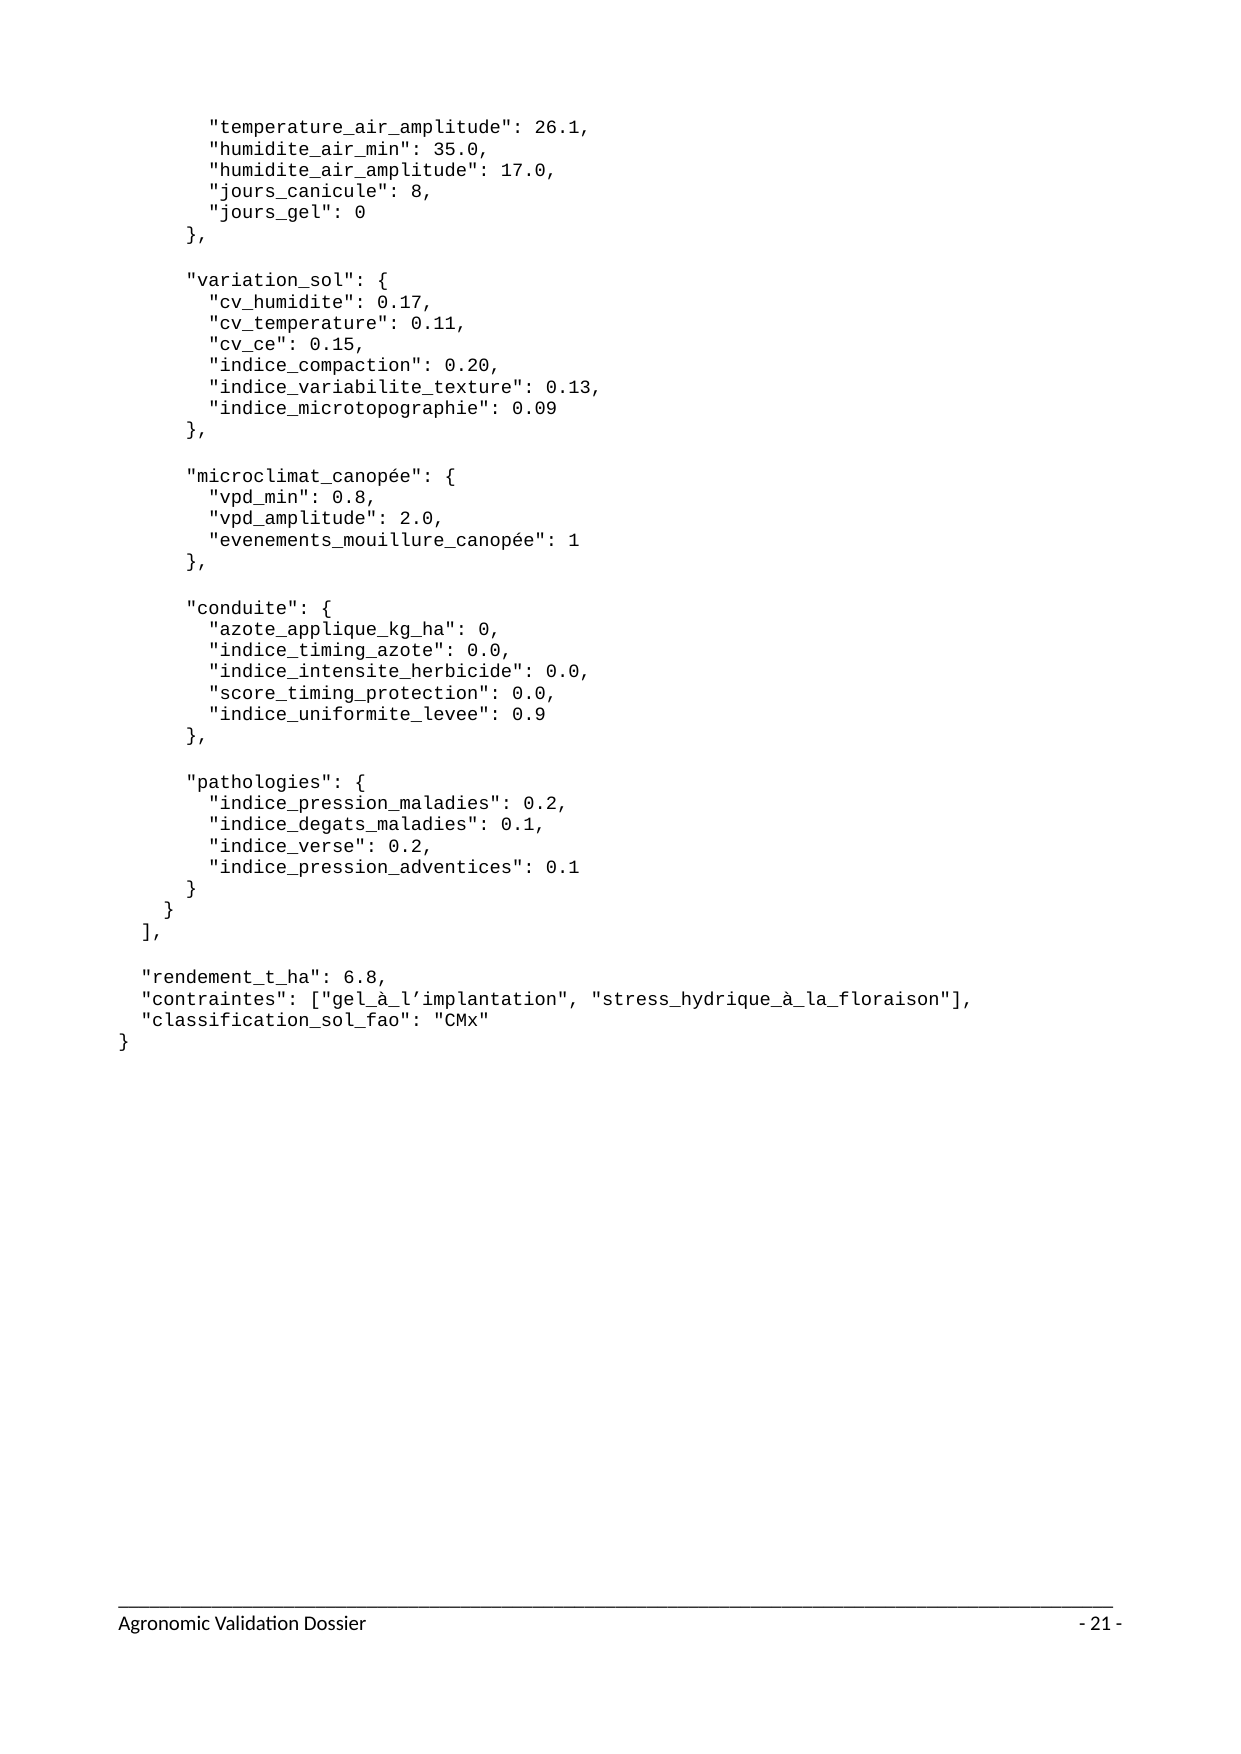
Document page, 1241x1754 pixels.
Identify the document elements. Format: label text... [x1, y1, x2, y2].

text "microclimat_canopée": { [118, 467, 1122, 488]
text "indice_verse": 0.2, [118, 836, 1122, 858]
text "temperature_air_amplitude": 26.1, [118, 118, 1122, 139]
text } [118, 1032, 1122, 1053]
text "pathologies": { [118, 773, 1122, 794]
text ], [118, 921, 1122, 943]
text "indice_pression_maladies": 0.2, [118, 794, 1122, 815]
text "score_timing_protection": 0.0, [118, 683, 1122, 705]
text "indice_microtopographie": 0.09 [118, 399, 1122, 420]
text "indice_uniformite_levee": 0.9 [118, 705, 1122, 726]
text "classification_sol_fao": "CMx" [118, 1011, 1122, 1032]
text "indice_intensite_herbicide": 0.0, [118, 662, 1122, 683]
text "humidite_air_min": 35.0, [118, 139, 1122, 161]
text } [118, 900, 1122, 921]
text "jours_gel": 0 [118, 203, 1122, 224]
text "azote_applique_kg_ha": 0, [118, 620, 1122, 641]
text "rendement_t_ha": 6.8, [118, 968, 1122, 989]
text }, [118, 224, 1122, 246]
text "vpd_min": 0.8, [118, 488, 1122, 509]
text "cv_ce": 0.15, [118, 335, 1122, 356]
text } [118, 879, 1122, 900]
text "cv_temperature": 0.11, [118, 314, 1122, 335]
text "humidite_air_amplitude": 17.0, [118, 161, 1122, 182]
text }, [118, 552, 1122, 573]
text }, [118, 420, 1122, 441]
text "indice_degats_maladies": 0.1, [118, 815, 1122, 836]
text "evenements_mouillure_canopée": 1 [118, 530, 1122, 552]
text "indice_pression_adventices": 0.1 [118, 858, 1122, 879]
text }, [118, 726, 1122, 747]
text "vpd_amplitude": 2.0, [118, 509, 1122, 530]
text "indice_variabilite_texture": 0.13, [118, 377, 1122, 399]
text "contraintes": ["gel_à_l’implantation", "stress_hydrique_à_la_floraison"], [118, 989, 1122, 1011]
text "variation_sol": { [118, 271, 1122, 292]
text "cv_humidite": 0.17, [118, 292, 1122, 314]
text "conduite": { [118, 598, 1122, 620]
text "jours_canicule": 8, [118, 182, 1122, 203]
text "indice_compaction": 0.20, [118, 356, 1122, 377]
text "indice_timing_azote": 0.0, [118, 641, 1122, 662]
